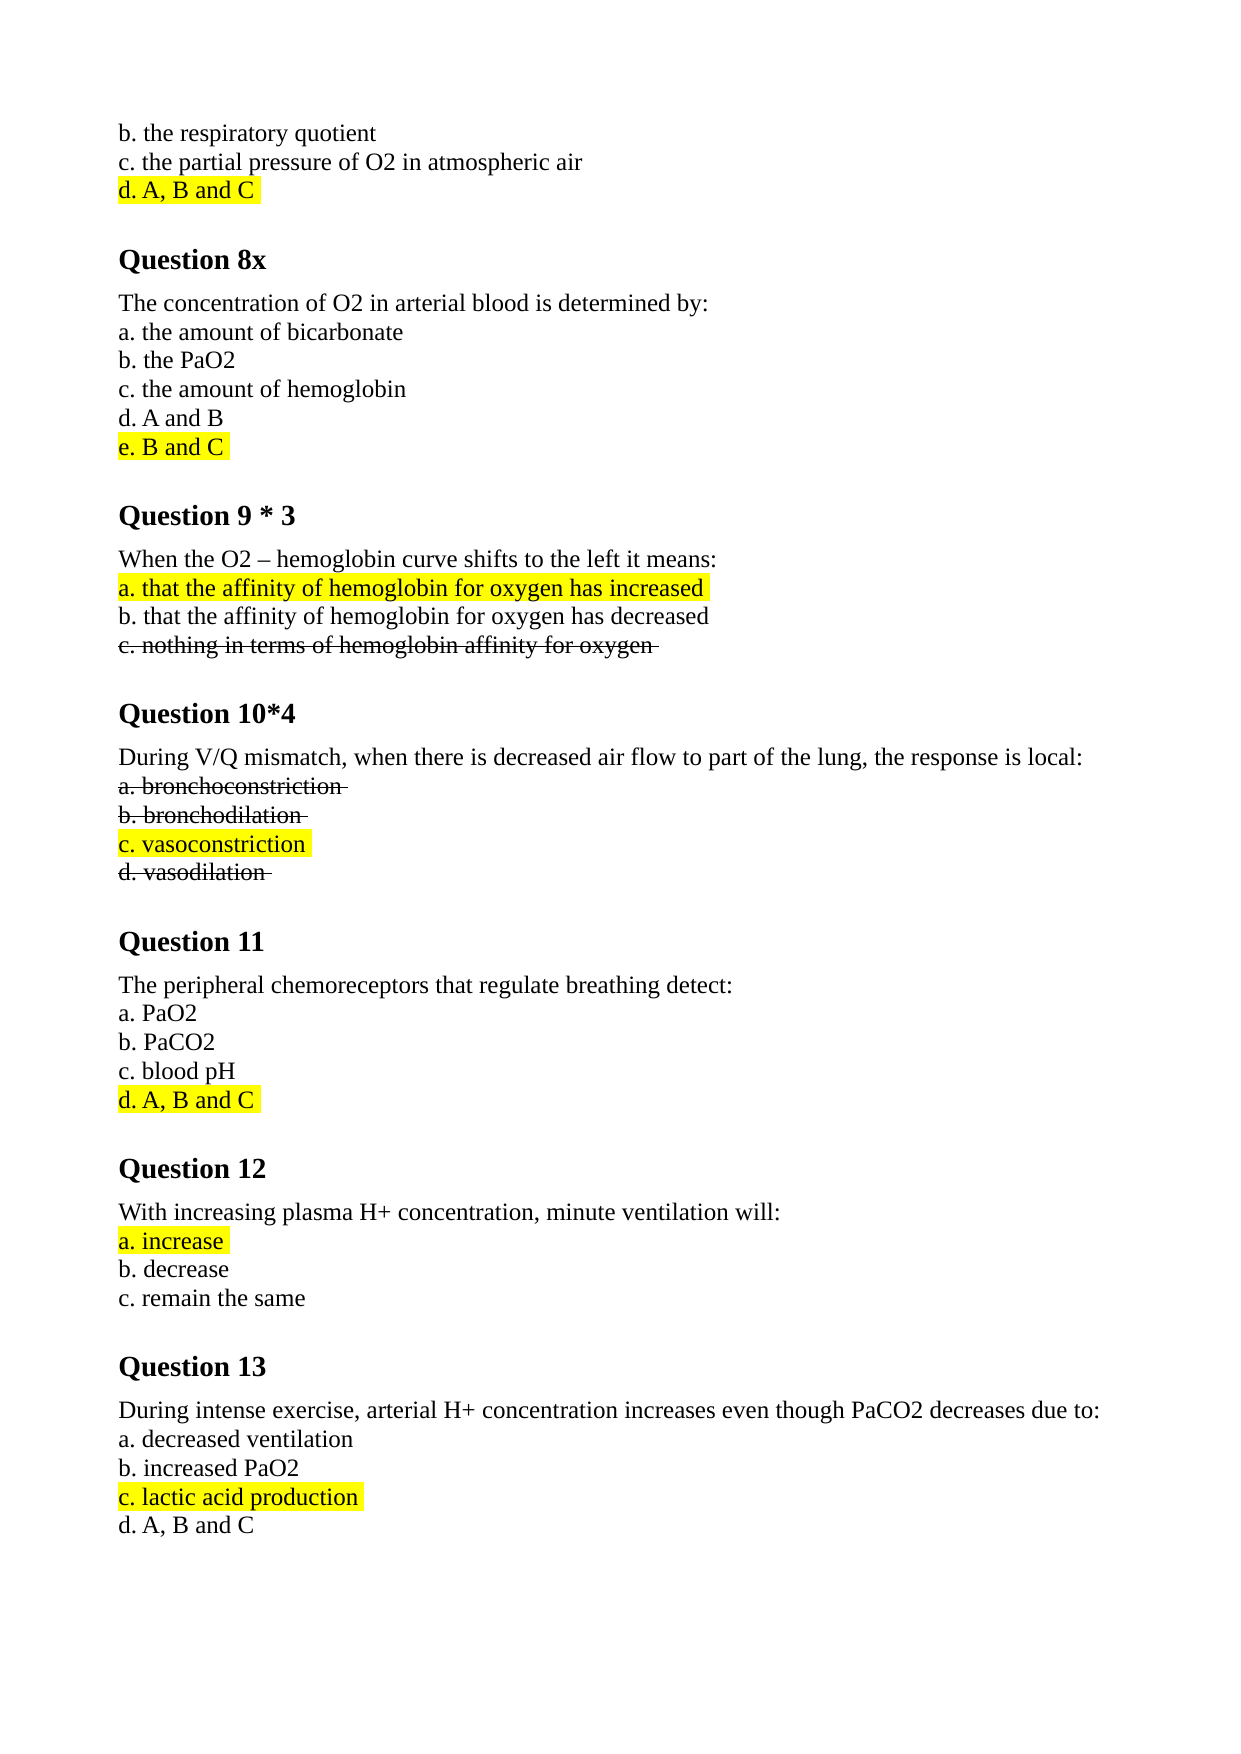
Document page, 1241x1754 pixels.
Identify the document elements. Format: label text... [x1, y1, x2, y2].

text During V/Q mismatch, when there is decreased air flow to part of the lung, the response is local: [118, 742, 1122, 771]
text The peripheral chemoreceptors that regulate breathing detect: [118, 970, 1122, 998]
text b. the respiratory quotient [118, 118, 1122, 147]
text a. that the affinity of hemoglobin for oxygen has increased [118, 573, 1122, 601]
text a. PaO2 [118, 998, 1122, 1027]
text a. decreased ventilation [118, 1424, 1122, 1453]
subtitle Question 8x [118, 242, 1122, 275]
text With increasing plasma H+ concentration, minute ventilation will: [118, 1197, 1122, 1226]
text b. PaCO2 [118, 1027, 1122, 1056]
text d. vasodilation [118, 857, 1122, 886]
text c. lactic acid production [118, 1482, 1122, 1511]
text The concentration of O2 in arterial blood is determined by: [118, 288, 1122, 317]
text During intense exercise, arterial H+ concentration increases even though PaCO2 decreases due to: [118, 1396, 1122, 1424]
text b. increased PaO2 [118, 1453, 1122, 1482]
text d. A, B and C [118, 176, 1122, 204]
subtitle Question 9 * 3 [118, 498, 1122, 531]
text b. the PaO2 [118, 345, 1122, 374]
text a. bronchoconstriction [118, 771, 1122, 800]
text d. A and B [118, 403, 1122, 432]
text c. vasoconstriction [118, 829, 1122, 857]
text When the O2 – hemoglobin curve shifts to the left it means: [118, 544, 1122, 573]
text d. A, B and C [118, 1511, 1122, 1539]
text b. decrease [118, 1254, 1122, 1283]
text b. that the affinity of hemoglobin for oxygen has decreased [118, 601, 1122, 630]
text c. blood pH [118, 1056, 1122, 1085]
subtitle Question 13 [118, 1349, 1122, 1383]
subtitle Question 11 [118, 924, 1122, 957]
text c. nothing in terms of hemoglobin affinity for oxygen [118, 630, 1122, 659]
text d. A, B and C [118, 1085, 1122, 1113]
text a. the amount of bicarbonate [118, 317, 1122, 345]
subtitle Question 10*4 [118, 696, 1122, 730]
text a. increase [118, 1226, 1122, 1254]
text b. bronchodilation [118, 800, 1122, 829]
text c. remain the same [118, 1283, 1122, 1312]
text c. the amount of hemoglobin [118, 374, 1122, 403]
text e. B and C [118, 432, 1122, 460]
subtitle Question 12 [118, 1151, 1122, 1184]
text c. the partial pressure of O2 in atmospheric air [118, 147, 1122, 176]
